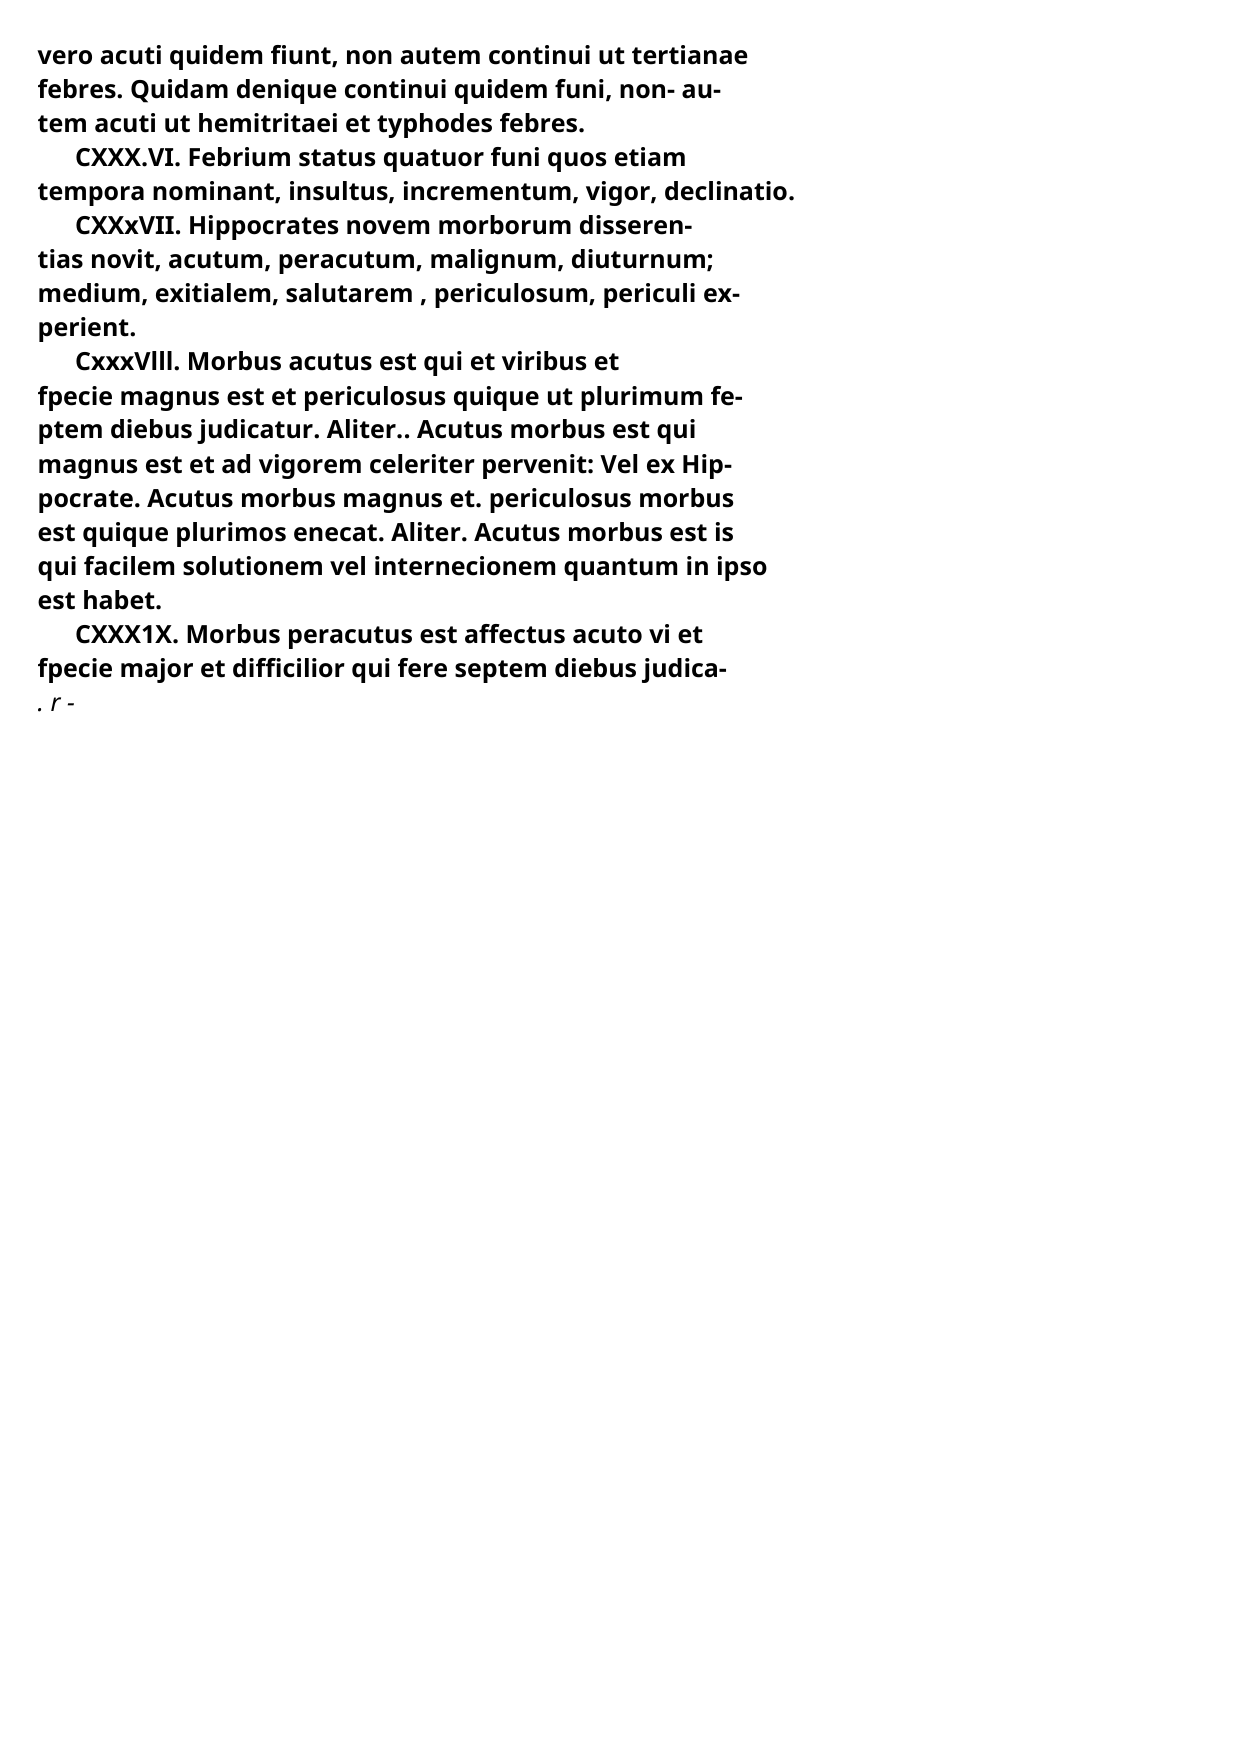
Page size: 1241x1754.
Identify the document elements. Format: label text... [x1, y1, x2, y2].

text CxxxVlll. Morbus acutus est qui et viribus et fpecie magnus est et periculosus quique ut plurimum fe- ptem diebus judicatur. Aliter.. Acutus morbus est qui magnus est et ad vigorem celeriter pervenit: Vel ex Hip- pocrate. Acutus morbus magnus et. periculosus morbus est quique plurimos enecat. Aliter. Acutus morbus est is qui facilem solutionem vel internecionem quantum in ipso est habet. [37, 344, 1203, 617]
text vero acuti quidem fiunt, non autem continui ut tertianae febres. Quidam denique continui quidem funi, non- au- tem acuti ut hemitritaei et typhodes febres. [37, 37, 1203, 140]
text . r - [37, 685, 1203, 719]
text CXXX1X. Morbus peracutus est affectus acuto vi et fpecie major et difficilior qui fere septem diebus judica- [37, 617, 1203, 685]
text CXXxVII. Hippocrates novem morborum disseren- tias novit, acutum, peracutum, malignum, diuturnum; medium, exitialem, salutarem , periculosum, periculi ex- perient. [37, 208, 1203, 344]
text CXXX.VI. Febrium status quatuor funi quos etiam tempora nominant, insultus, incrementum, vigor, declinatio. [37, 140, 1203, 208]
